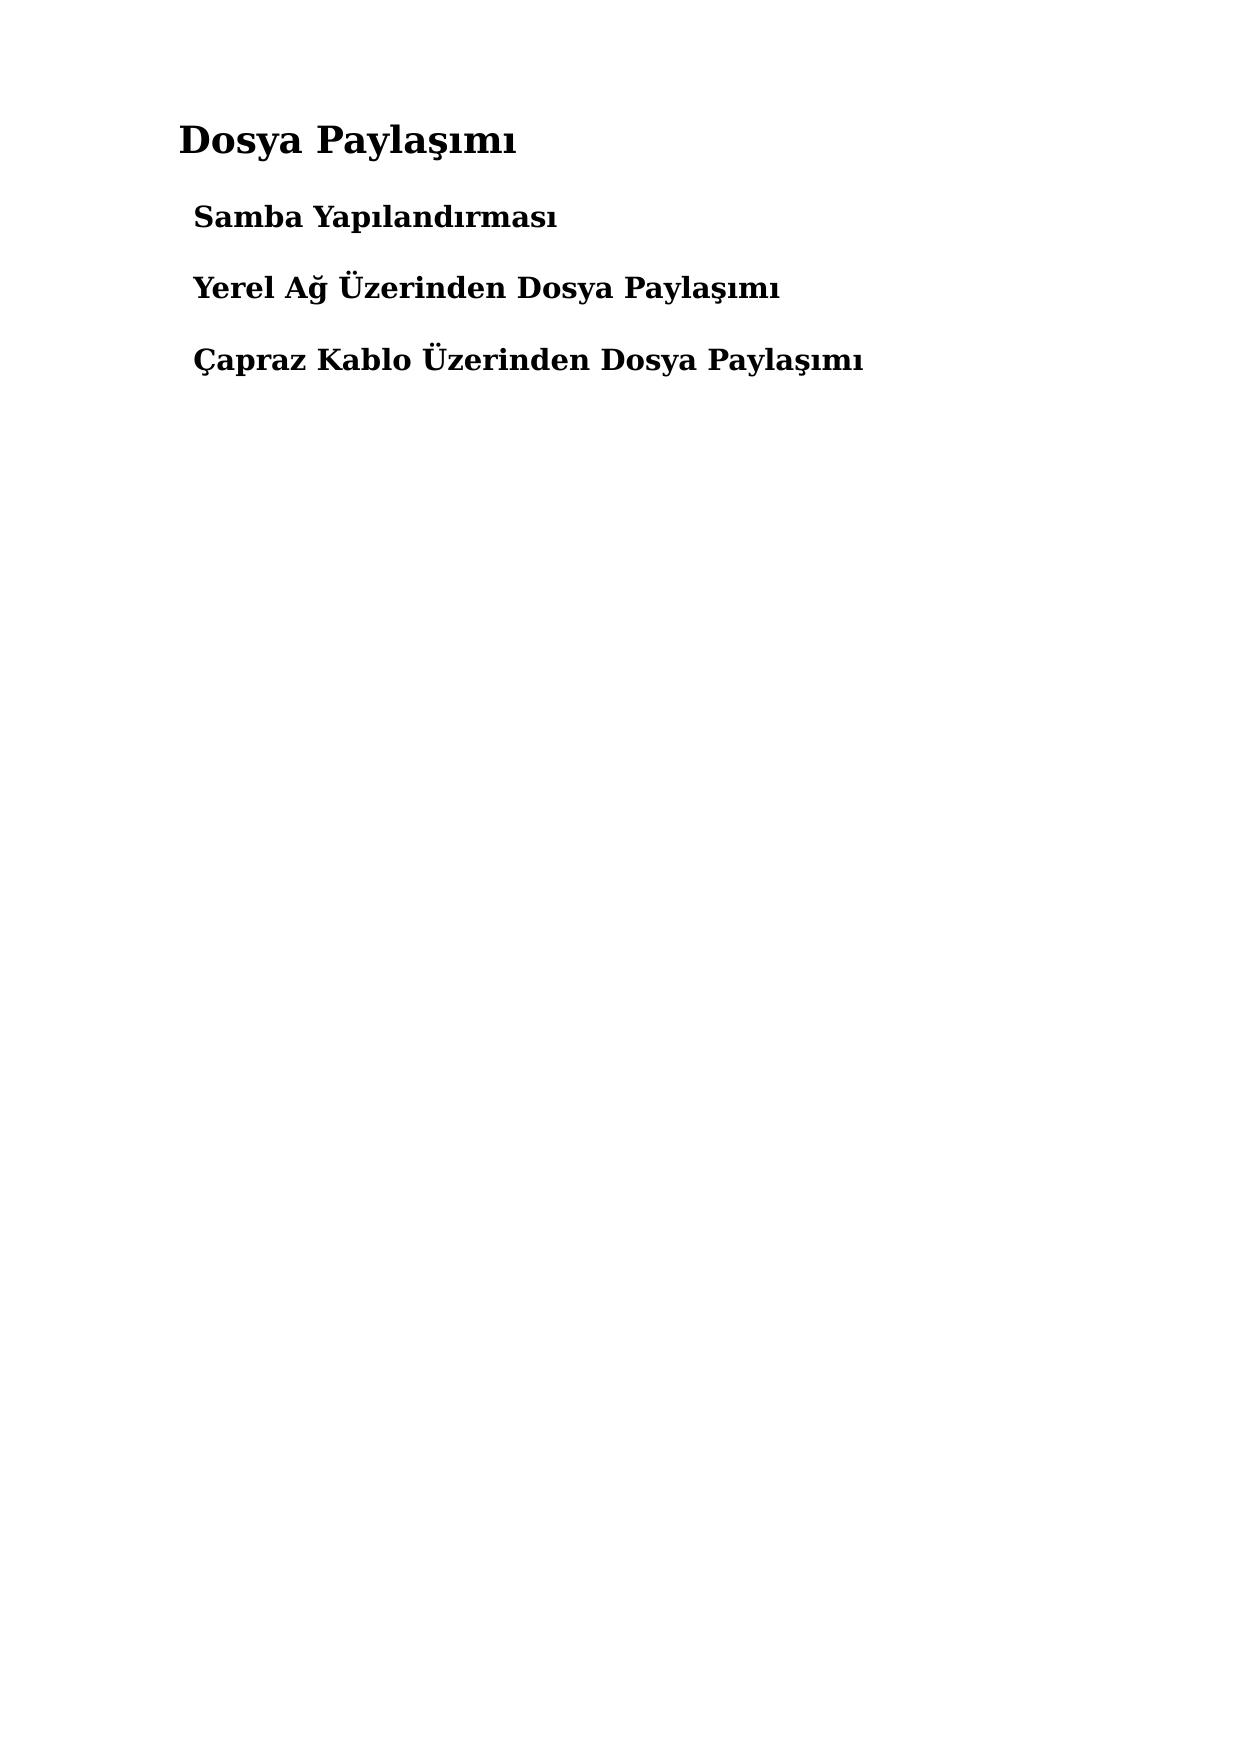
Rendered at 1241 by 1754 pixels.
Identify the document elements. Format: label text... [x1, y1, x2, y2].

subtitle Çapraz Kablo Üzerinden Dosya Paylaşımı [118, 343, 1122, 377]
subtitle Samba Yapılandırması [118, 200, 1122, 234]
subtitle Dosya Paylaşımı [118, 118, 1122, 162]
subtitle Yerel Ağ Üzerinden Dosya Paylaşımı [118, 271, 1122, 306]
